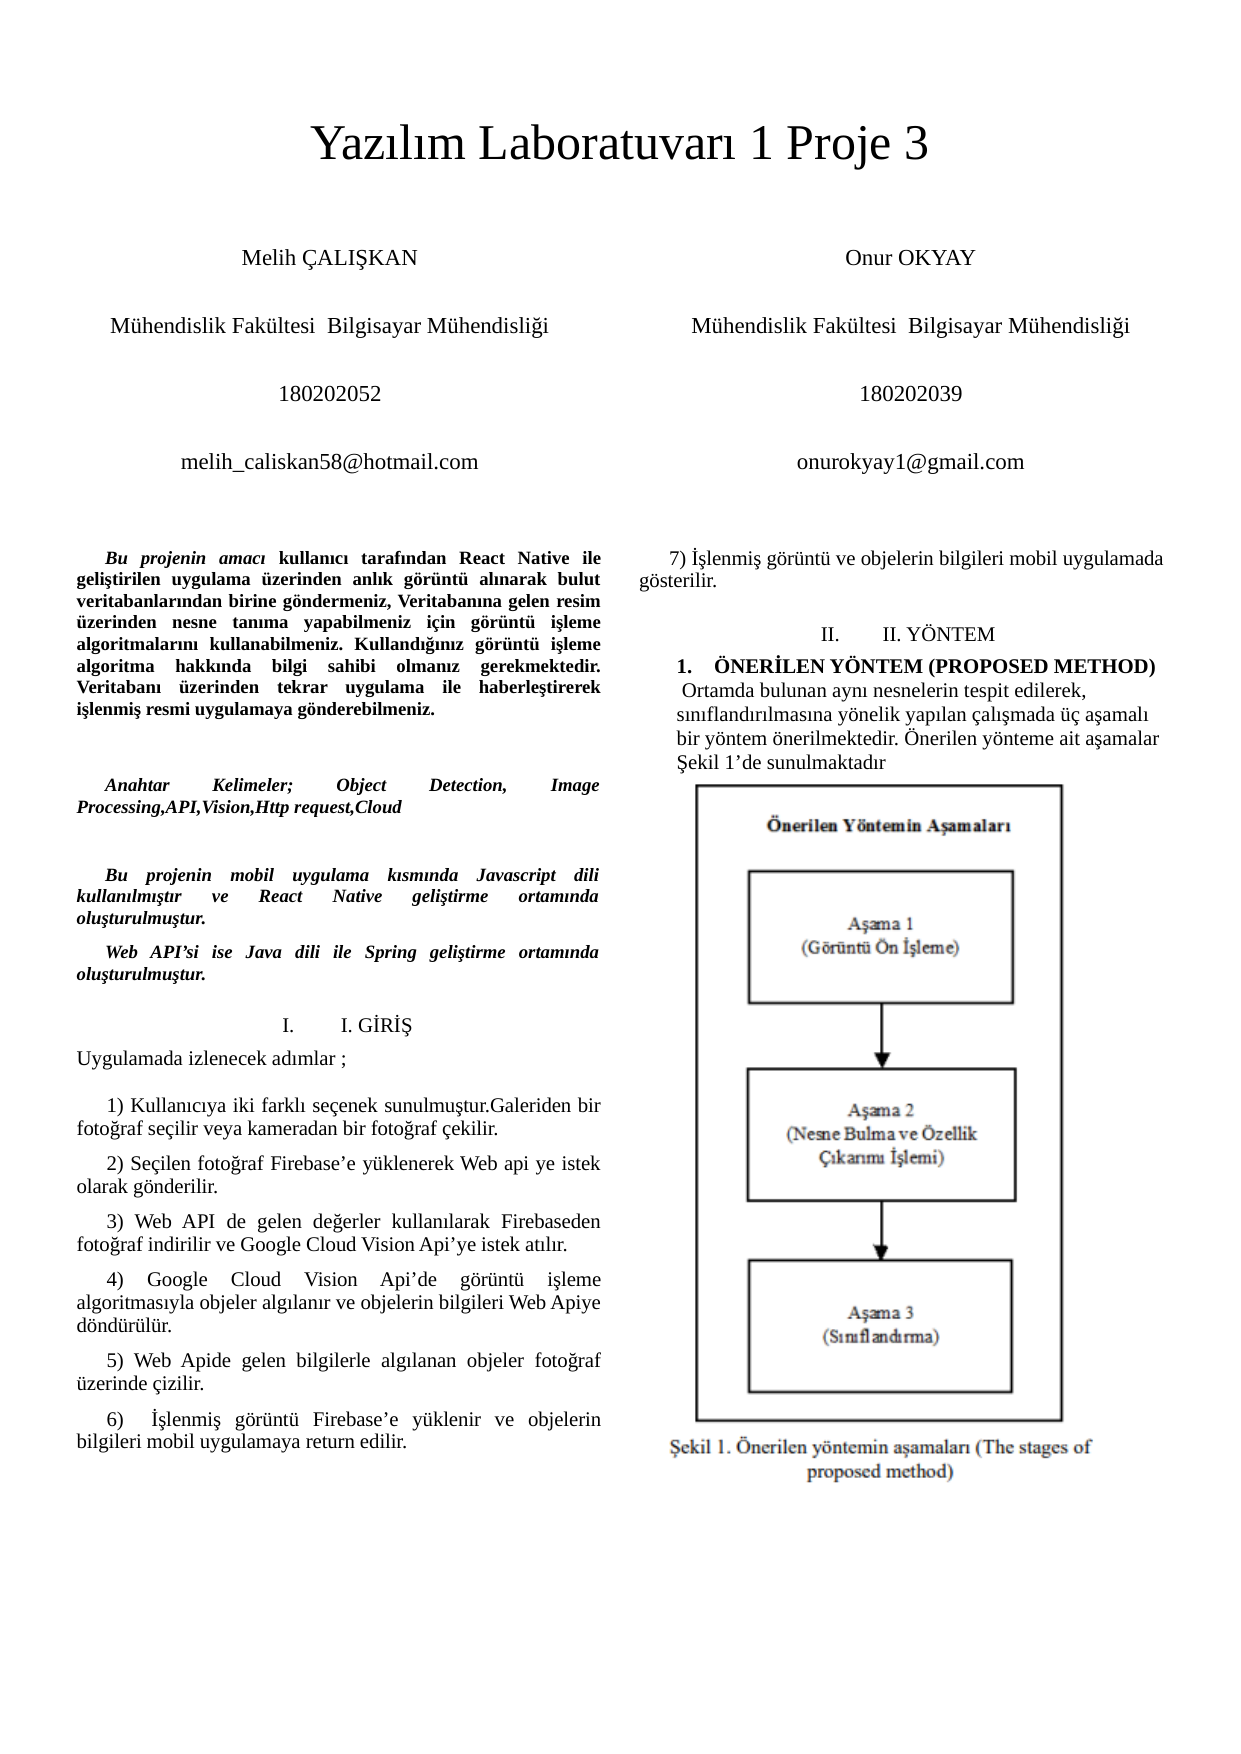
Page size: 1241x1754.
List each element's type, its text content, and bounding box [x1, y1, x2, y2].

text Onur OKYAY [658, 244, 1164, 270]
text onurokyay1@gmail.com [658, 448, 1164, 474]
text Bu projenin mobil uygulama kısmında Javascript dili kullanılmıştır ve React Native geliştirme ortamında oluşturulmuştur. [76, 864, 601, 928]
text 7) İşlenmiş görüntü ve objelerin bilgileri mobil uygulamada gösterilir. [639, 547, 1164, 592]
text 1) Kullanıcıya iki farklı seçenek sunulmuştur.Galeriden bir fotoğraf seçilir veya kameradan bir fotoğraf çekilir. [76, 1094, 601, 1139]
text Bu projenin amacı kullanıcı tarafından React Native ile geliştirilen uygulama üzerinden anlık görüntü alınarak bulut veritabanlarından birine göndermeniz, Veritabanına gelen resim üzerinden nesne tanıma yapabilmeniz için görüntü işleme algoritmalarını kullanabilmeniz. Kullandığınız görüntü işleme algoritma hakkında bilgi sahibi olmanız gerekmektedir. Veritabanı üzerinden tekrar uygulama ile haberleştirerek işlenmiş resmi uygulamaya gönderebilmeniz. [76, 547, 601, 719]
text Anahtar Kelimeler; Object Detection, Image Processing,API,Vision,Http request,Cloud [76, 774, 601, 817]
text Mühendislik Fakültesi Bilgisayar Mühendisliği [76, 312, 583, 338]
text Melih ÇALIŞKAN [76, 244, 583, 270]
title Yazılım Laboratuvarı 1 Proje 3 [76, 112, 1164, 170]
text Mühendislik Fakültesi Bilgisayar Mühendisliği [658, 312, 1164, 338]
text Uygulamada izlenecek adımlar ; [76, 1046, 601, 1070]
text melih_caliskan58@hotmail.com [76, 448, 583, 474]
subtitle I. GİRİŞ [76, 1013, 601, 1037]
list ÖNERİLEN YÖNTEM (PROPOSED METHOD) [676, 654, 1164, 678]
text 2) Seçilen fotoğraf Firebase’e yüklenerek Web api ye istek olarak gönderilir. [76, 1152, 601, 1198]
subtitle II. YÖNTEM [639, 622, 1164, 646]
text 180202039 [658, 380, 1164, 406]
text 4) Google Cloud Vision Api’de görüntü işleme algoritmasıyla objeler algılanır ve objelerin bilgileri Web Apiye döndürülür. [76, 1268, 601, 1337]
text Web API’si ise Java dili ile Spring geliştirme ortamında oluşturulmuştur. [76, 941, 601, 984]
text 5) Web Apide gelen bilgilerle algılanan objeler fotoğraf üzerinde çizilir. [76, 1349, 601, 1395]
text 3) Web API de gelen değerler kullanılarak Firebaseden fotoğraf indirilir ve Google Cloud Vision Api’ye istek atılır. [76, 1210, 601, 1256]
text 180202052 [76, 380, 583, 406]
text 6) İşlenmiş görüntü Firebase’e yüklenir ve objelerin bilgileri mobil uygulamaya return edilir. [76, 1408, 601, 1453]
text Ortamda bulunan aynı nesnelerin tespit edilerek, sınıflandırılmasına yönelik yapılan çalışmada üç aşamalı bir yöntem önerilmektedir. Önerilen yönteme ait aşamalar Şekil 1’de sunulmaktadır [676, 678, 1164, 774]
